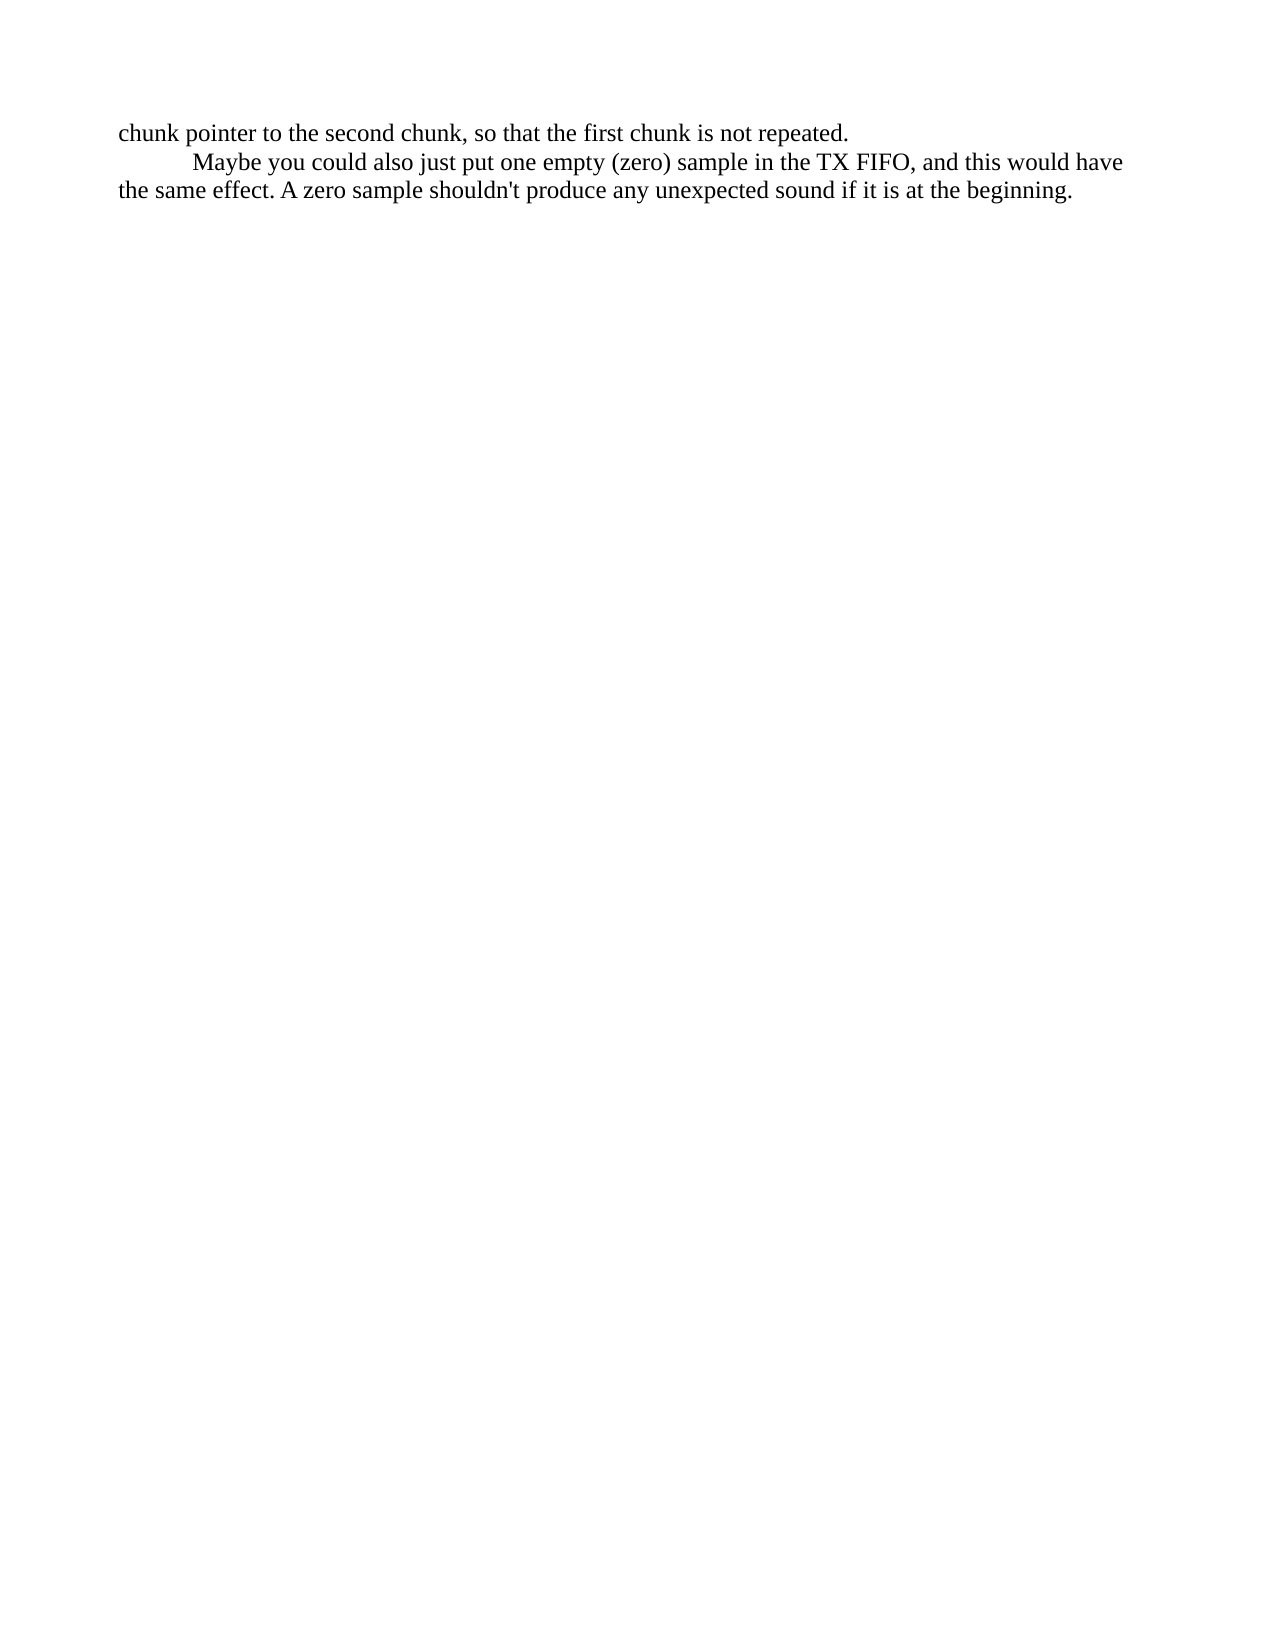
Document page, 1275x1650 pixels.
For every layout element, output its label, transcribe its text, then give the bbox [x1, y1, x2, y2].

text Maybe you could also just put one empty (zero) sample in the TX FIFO, and this would have the same effect. A zero sample shouldn't produce any unexpected sound if it is at the beginning. [118, 147, 1157, 204]
text chunk pointer to the second chunk, so that the first chunk is not repeated. [118, 118, 1157, 147]
